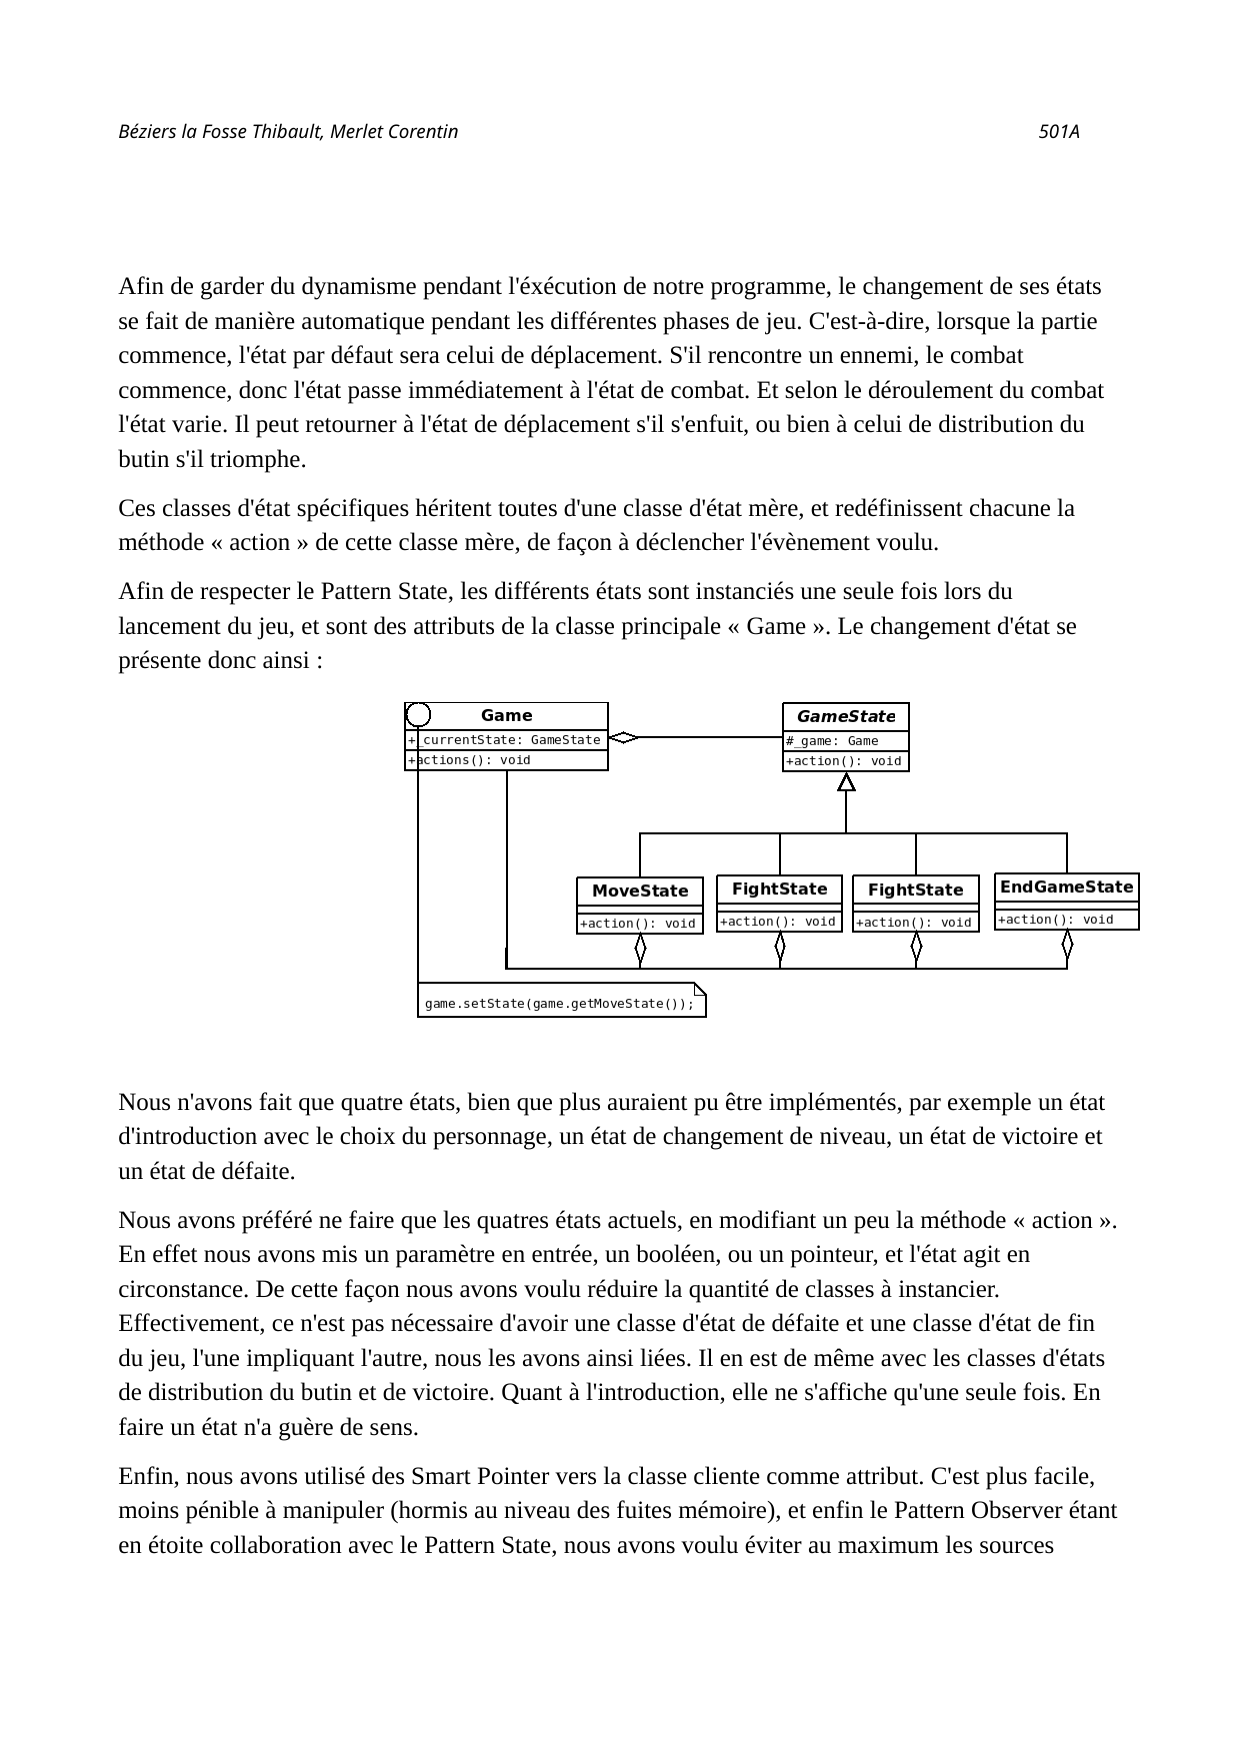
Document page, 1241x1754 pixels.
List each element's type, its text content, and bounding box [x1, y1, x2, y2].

text Nous avons préféré ne faire que les quatres états actuels, en modifiant un peu la méthode « action ». En effet nous avons mis un paramètre en entrée, un booléen, ou un pointeur, et l'état agit en circonstance. De cette façon nous avons voulu réduire la quantité de classes à instancier. Effectivement, ce n'est pas nécessaire d'avoir une classe d'état de défaite et une classe d'état de fin du jeu, l'une impliquant l'autre, nous les avons ainsi liées. Il en est de même avec les classes d'états de distribution du butin et de victoire. Quant à l'introduction, elle ne s'affiche qu'une seule fois. En faire un état n'a guère de sens. [118, 1205, 1122, 1440]
text Nous n'avons fait que quatre états, bien que plus auraient pu être implémentés, par exemple un état d'introduction avec le choix du personnage, un état de changement de niveau, un état de victoire et un état de défaite. [118, 1087, 1122, 1184]
text Enfin, nous avons utilisé des Smart Pointer vers la classe cliente comme attribut. C'est plus facile, moins pénible à manipuler (hormis au niveau des fuites mémoire), et enfin le Pattern Observer étant en étoite collaboration avec le Pattern State, nous avons voulu éviter au maximum les sources [118, 1461, 1122, 1558]
picture [249, 702, 1141, 1062]
text Afin de respecter le Pattern State, les différents états sont instanciés une seule fois lors du lancement du jeu, et sont des attributs de la classe principale « Game ». Le changement d'état se présente donc ainsi : [118, 576, 1122, 674]
text Afin de garder du dynamisme pendant l'éxécution de notre programme, le changement de ses états se fait de manière automatique pendant les différentes phases de jeu. C'est-à-dire, lorsque la partie commence, l'état par défaut sera celui de déplacement. S'il rencontre un ennemi, le combat commence, donc l'état passe immédiatement à l'état de combat. Et selon le déroulement du combat l'état varie. Il peut retourner à l'état de déplacement s'il s'enfuit, ou bien à celui de distribution du butin s'il triomphe. [118, 271, 1122, 472]
text Ces classes d'état spécifiques héritent toutes d'une classe d'état mère, et redéfinissent chacune la méthode « action » de cette classe mère, de façon à déclencher l'évènement voulu. [118, 493, 1122, 556]
